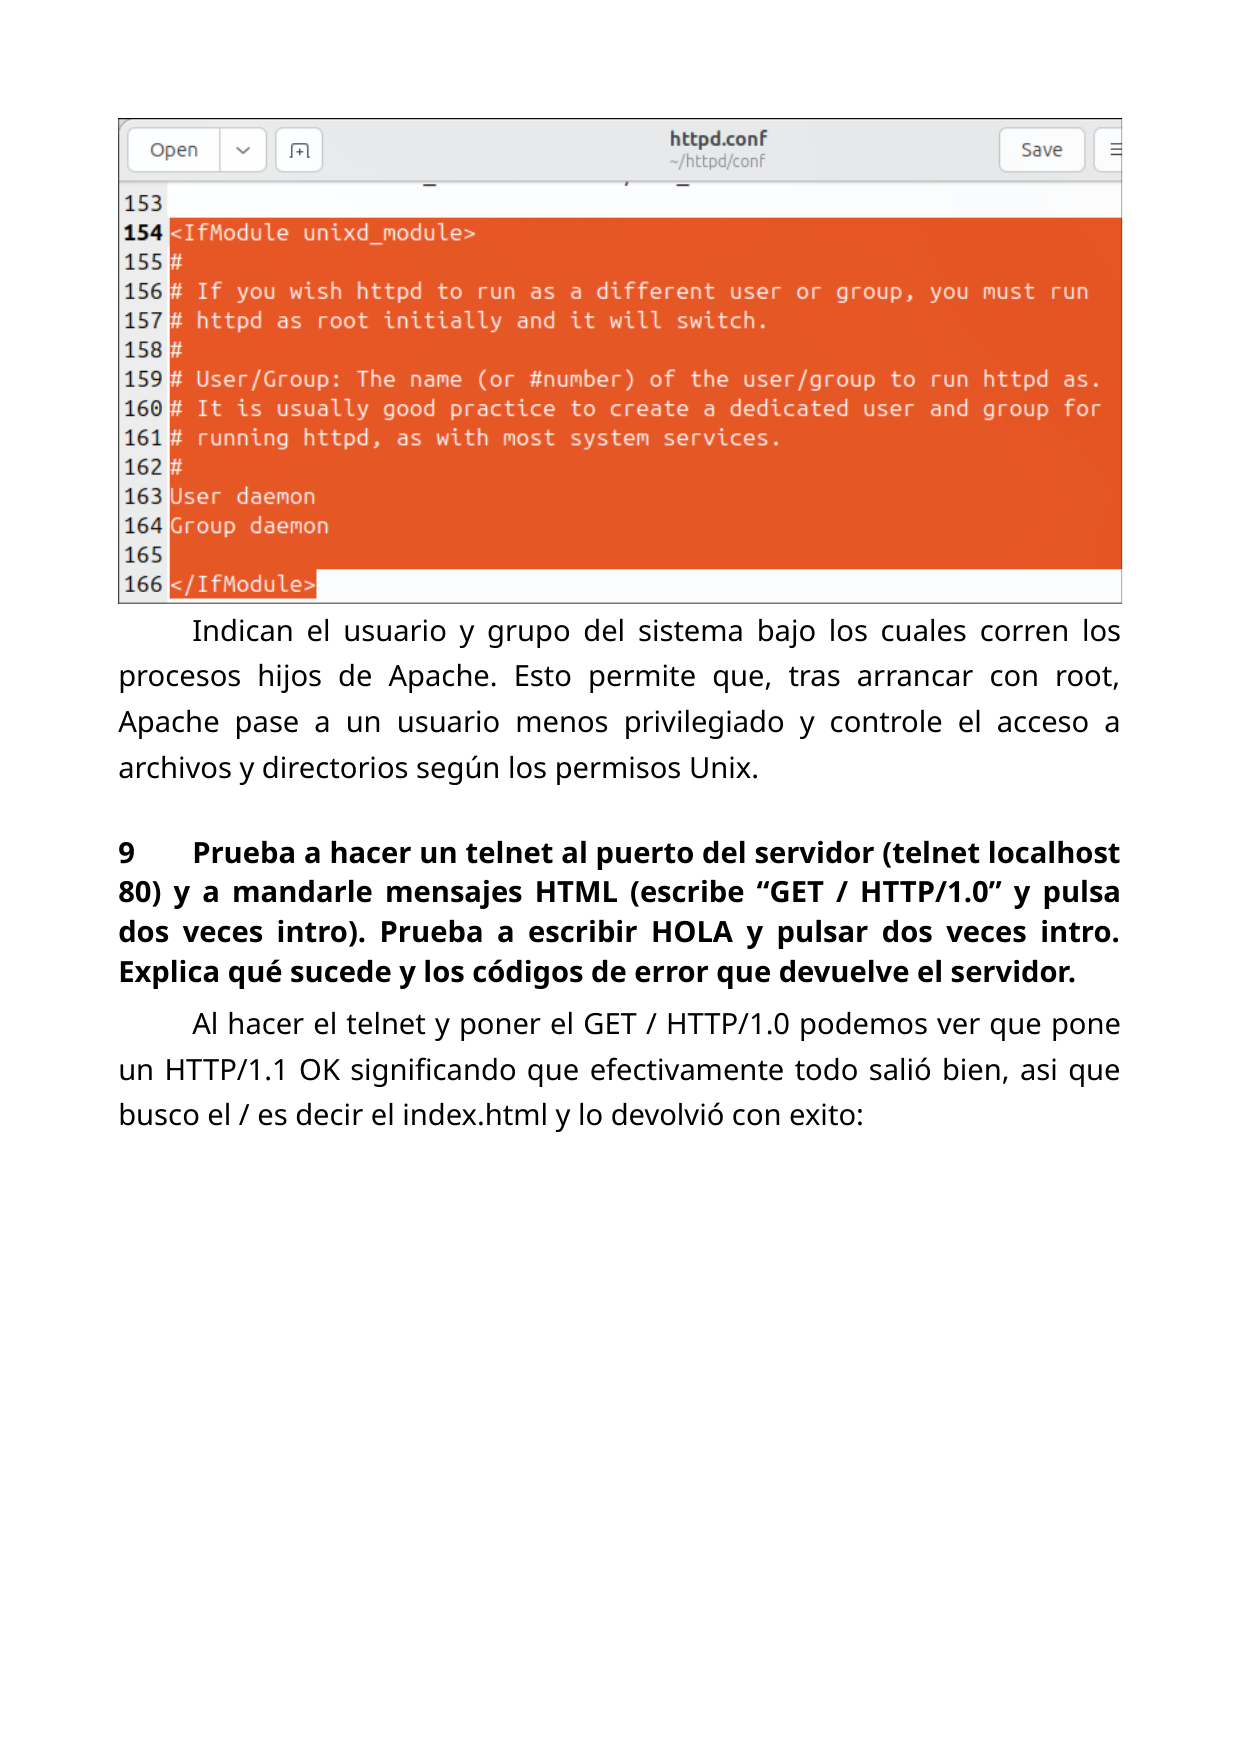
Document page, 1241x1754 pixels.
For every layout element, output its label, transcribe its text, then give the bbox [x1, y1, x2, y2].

picture [118, 118, 1123, 604]
text Indican el usuario y grupo del sistema bajo los cuales corren los procesos hijos de Apache. Esto permite que, tras arrancar con root, Apache pase a un usuario menos privilegiado y controle el acceso a archivos y directorios según los permisos Unix. [118, 604, 1122, 787]
subtitle Prueba a hacer un telnet al puerto del servidor (telnet localhost 80) y a mandarle mensajes HTML (escribe “GET / HTTP/1.0” y pulsa dos veces intro). Prueba a escribir HOLA y pulsar dos veces intro. Explica qué sucede y los códigos de error que devuelve el servidor. [118, 832, 1122, 991]
text Al hacer el telnet y poner el GET / HTTP/1.0 podemos ver que pone un HTTP/1.1 OK significando que efectivamente todo salió bien, asi que busco el / es decir el index.html y lo devolvió con exito: [118, 1003, 1122, 1134]
